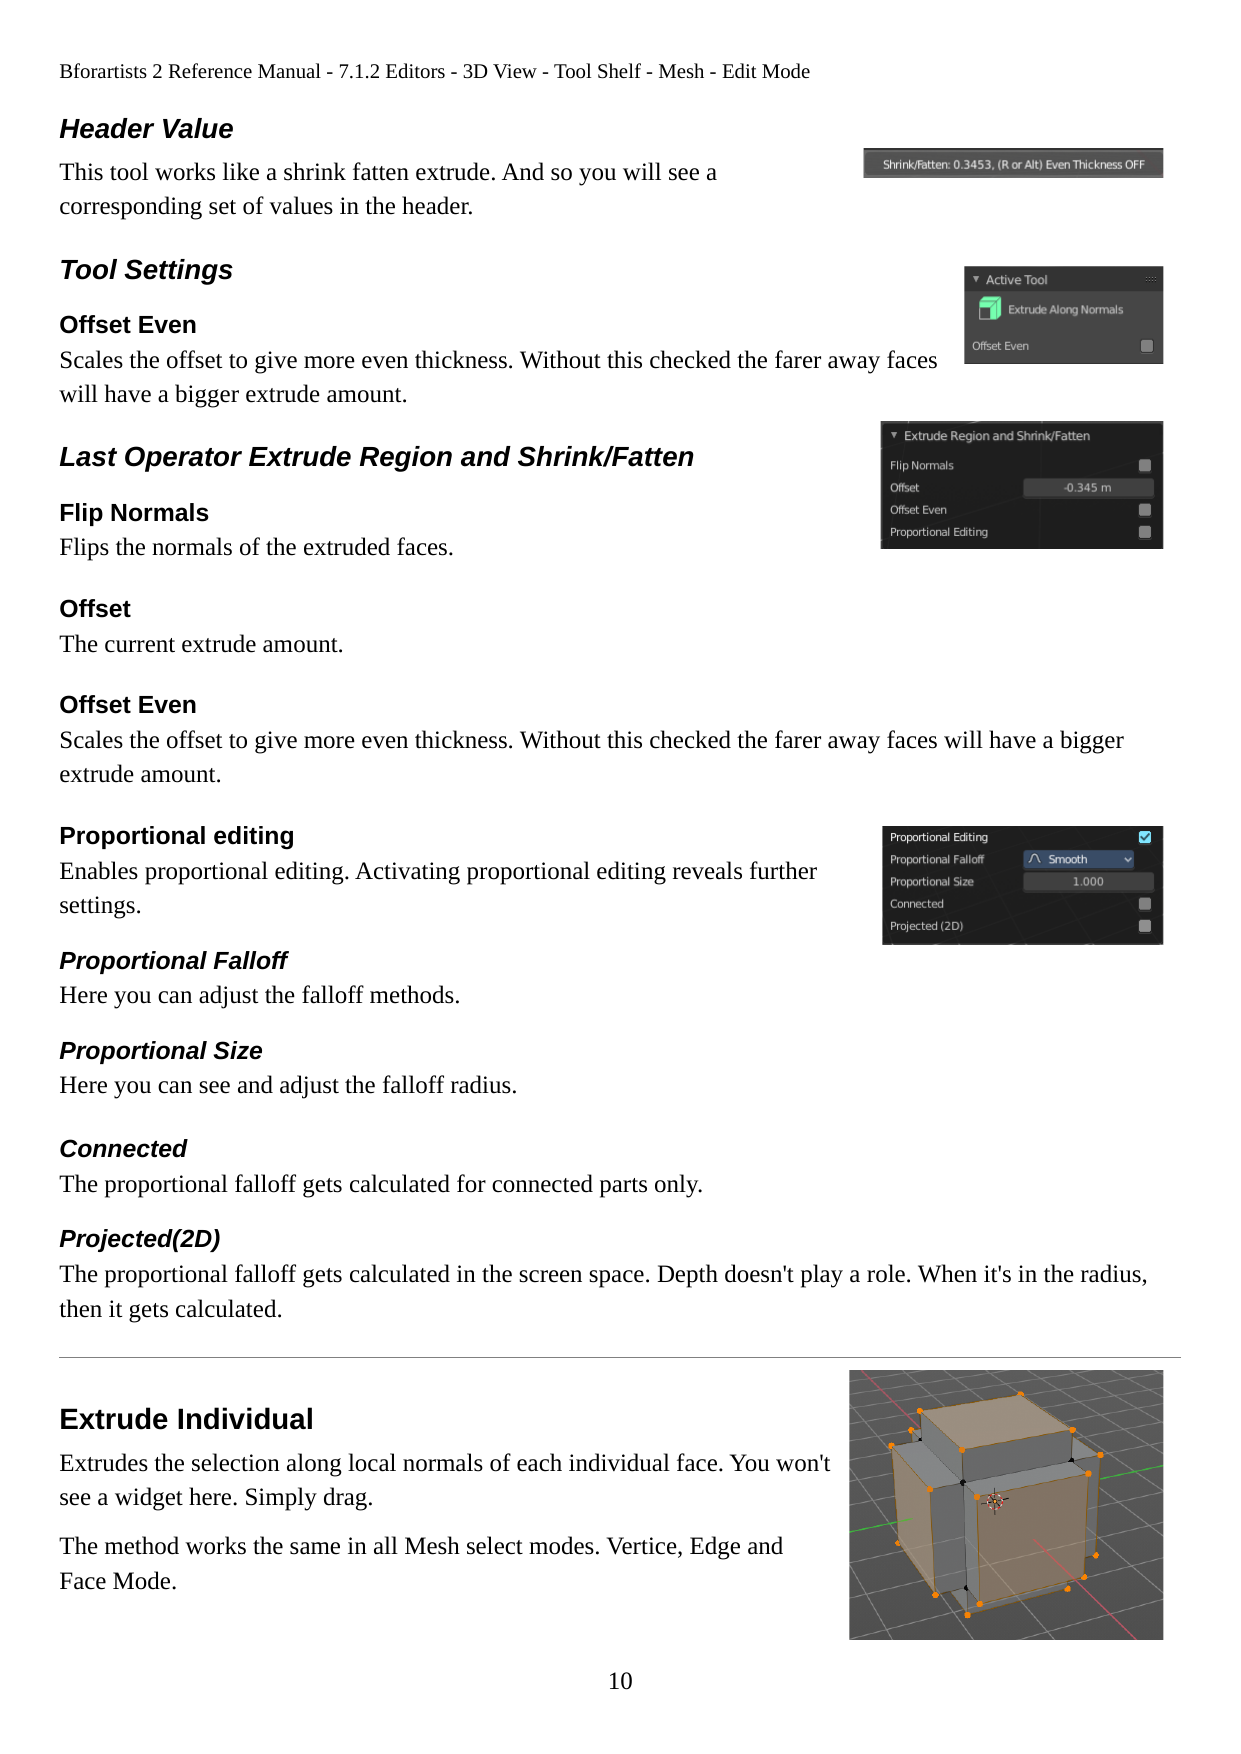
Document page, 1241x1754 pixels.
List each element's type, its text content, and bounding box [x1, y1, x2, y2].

subtitle Tool Settings [59, 253, 1181, 285]
subtitle Offset Even [59, 690, 1181, 719]
subtitle Proportional Size [59, 1036, 1181, 1064]
subtitle [1164, 498, 1181, 526]
subtitle Projected(2D) [59, 1224, 1181, 1253]
text Scales the offset to give more even thickness. Without this checked the farer away faces will have a bigger extrude amount. [59, 345, 1181, 408]
text Scales the offset to give more even thickness. Without this checked the farer away faces will have a bigger extrude amount. [59, 725, 1181, 788]
text Extrudes the selection along local normals of each individual face. You won't see a widget here. Simply drag. [59, 1448, 849, 1511]
picture [882, 826, 1164, 945]
subtitle Extrude Individual [59, 1402, 849, 1435]
picture [849, 1370, 1164, 1640]
text The current extrude amount. [59, 629, 1181, 657]
subtitle Offset Even [59, 310, 964, 338]
text Enables proportional editing. Activating proportional editing reveals further settings. [59, 856, 882, 919]
text The proportional falloff gets calculated in the screen space. Depth doesn't play a role. When it's in the radius, then it gets calculated. [59, 1259, 1181, 1322]
text Here you can adjust the falloff methods. [59, 981, 1181, 1009]
picture [863, 148, 1164, 178]
text Flips the normals of the extruded faces. [59, 532, 1181, 561]
subtitle Proportional Falloff [59, 946, 1181, 974]
text This tool works like a shrink fatten extrude. And so you will see a corresponding set of values in the header. [59, 157, 1181, 220]
subtitle Connected [59, 1134, 1181, 1163]
subtitle Last Operator Extrude Region and Shrink/Fatten [59, 441, 880, 473]
subtitle Proportional editing [59, 821, 1181, 850]
picture [964, 266, 1164, 364]
text The proportional falloff gets calculated for connected parts only. [59, 1169, 1181, 1198]
subtitle [1164, 1402, 1181, 1435]
subtitle Offset [59, 594, 1181, 622]
subtitle Flip Normals [59, 498, 880, 526]
picture [880, 421, 1164, 549]
text The method works the same in all Mesh select modes. Vertice, Edge and Face Mode. [59, 1531, 849, 1594]
subtitle Header Value [59, 113, 1181, 144]
subtitle [1164, 310, 1181, 338]
text Here you can see and adjust the falloff radius. [59, 1071, 1181, 1099]
